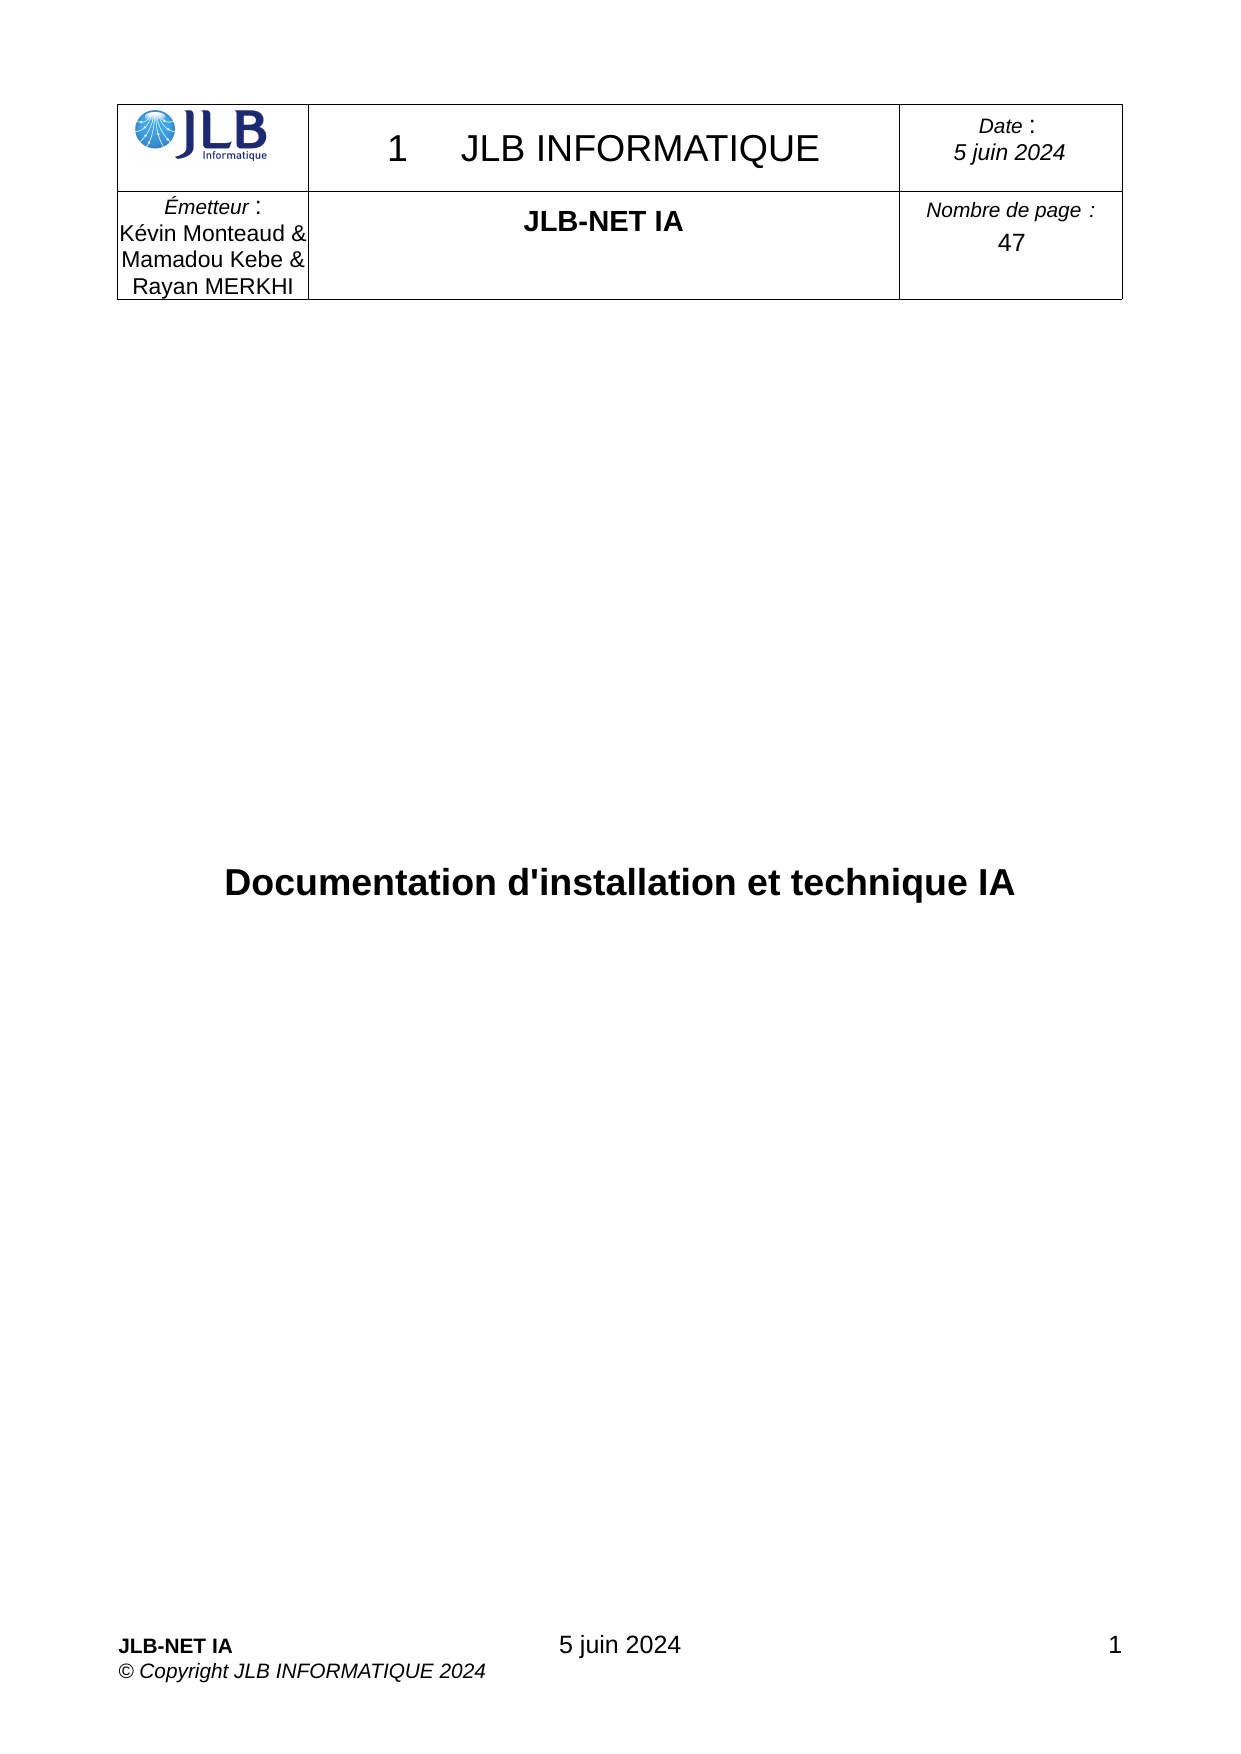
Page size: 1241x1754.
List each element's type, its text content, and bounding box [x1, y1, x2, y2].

picture [133, 106, 269, 163]
text Documentation d'installation et technique IA [118, 860, 1122, 903]
